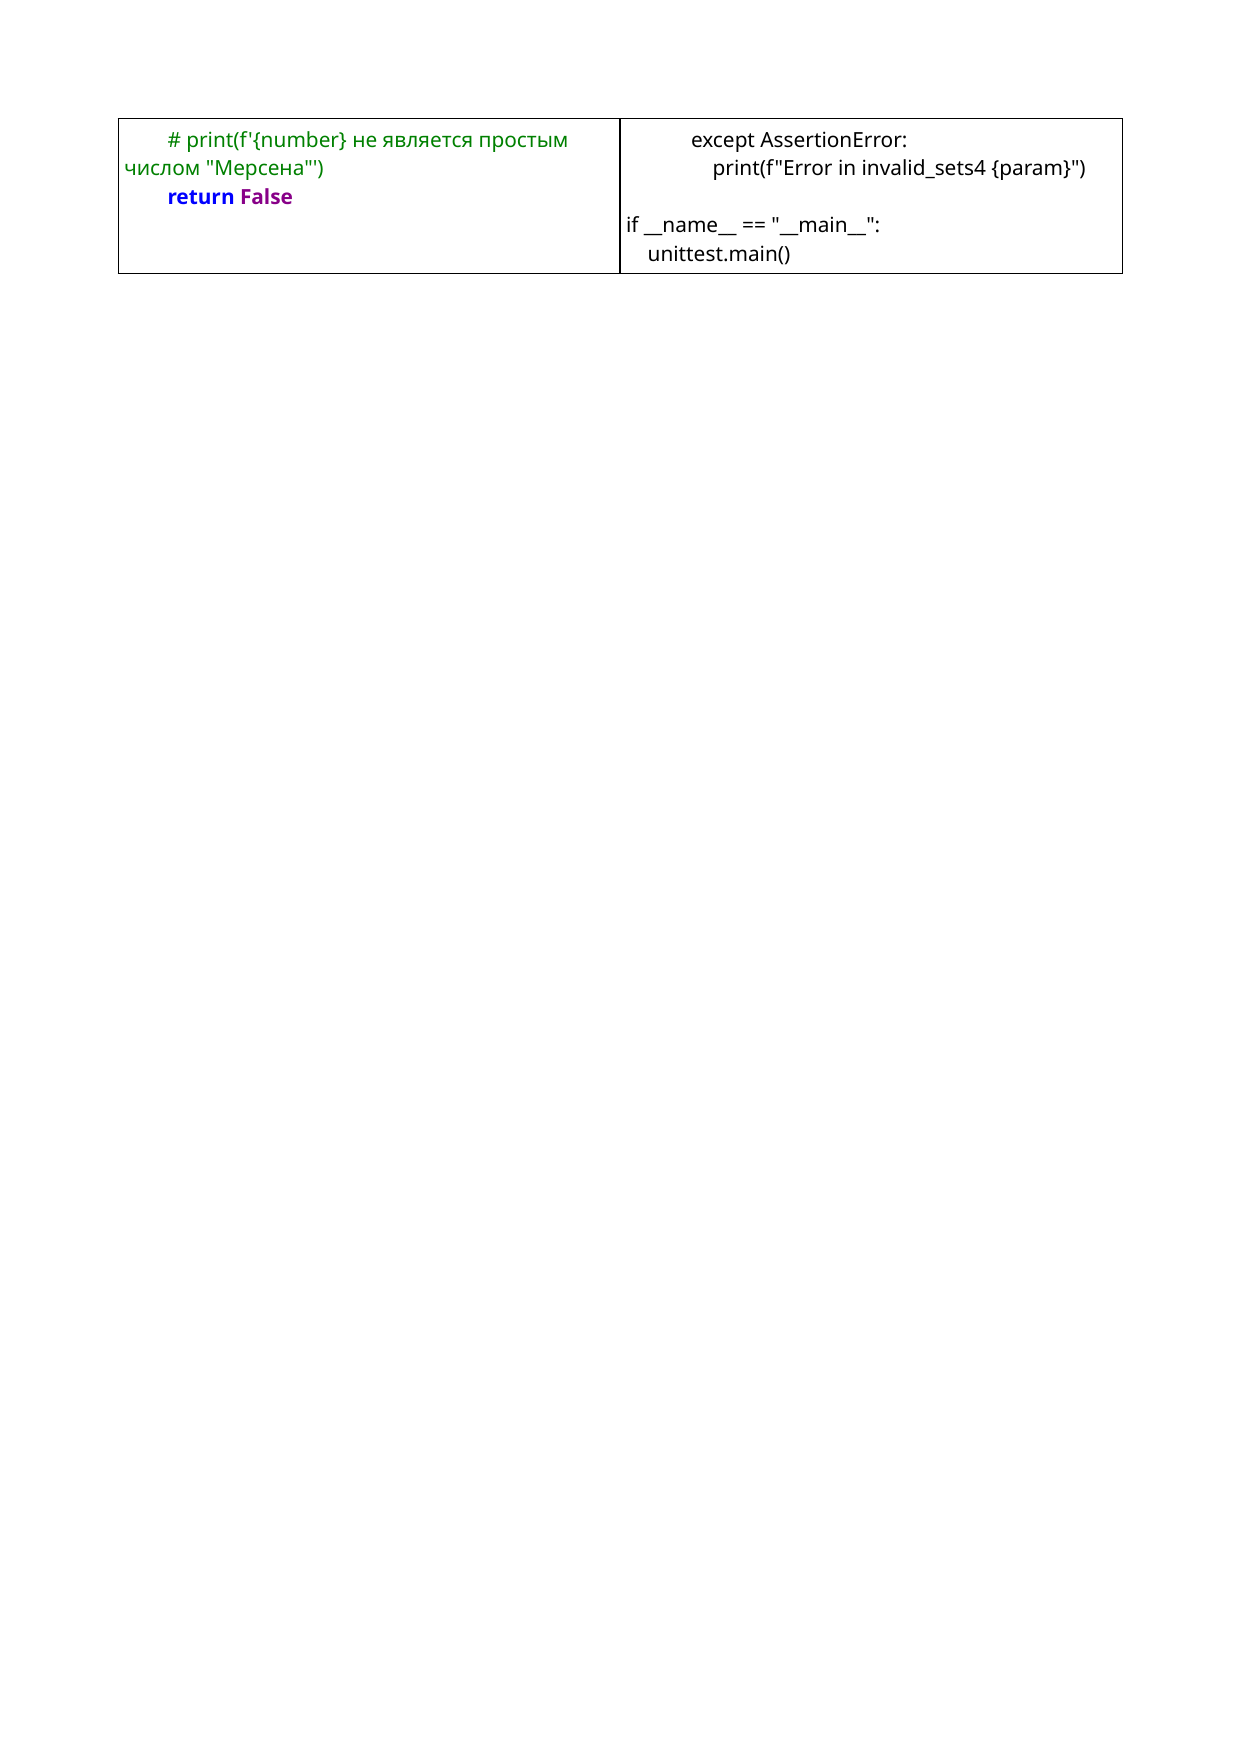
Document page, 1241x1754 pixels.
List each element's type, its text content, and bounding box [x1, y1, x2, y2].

table_header except AssertionError: print(f"Error in invalid_sets4 {param}") if __name__ == "__main__": unittest.main() [621, 119, 1122, 273]
table_header # print(f'{number} не является простым числом "Мерсена"') return False [119, 119, 619, 273]
